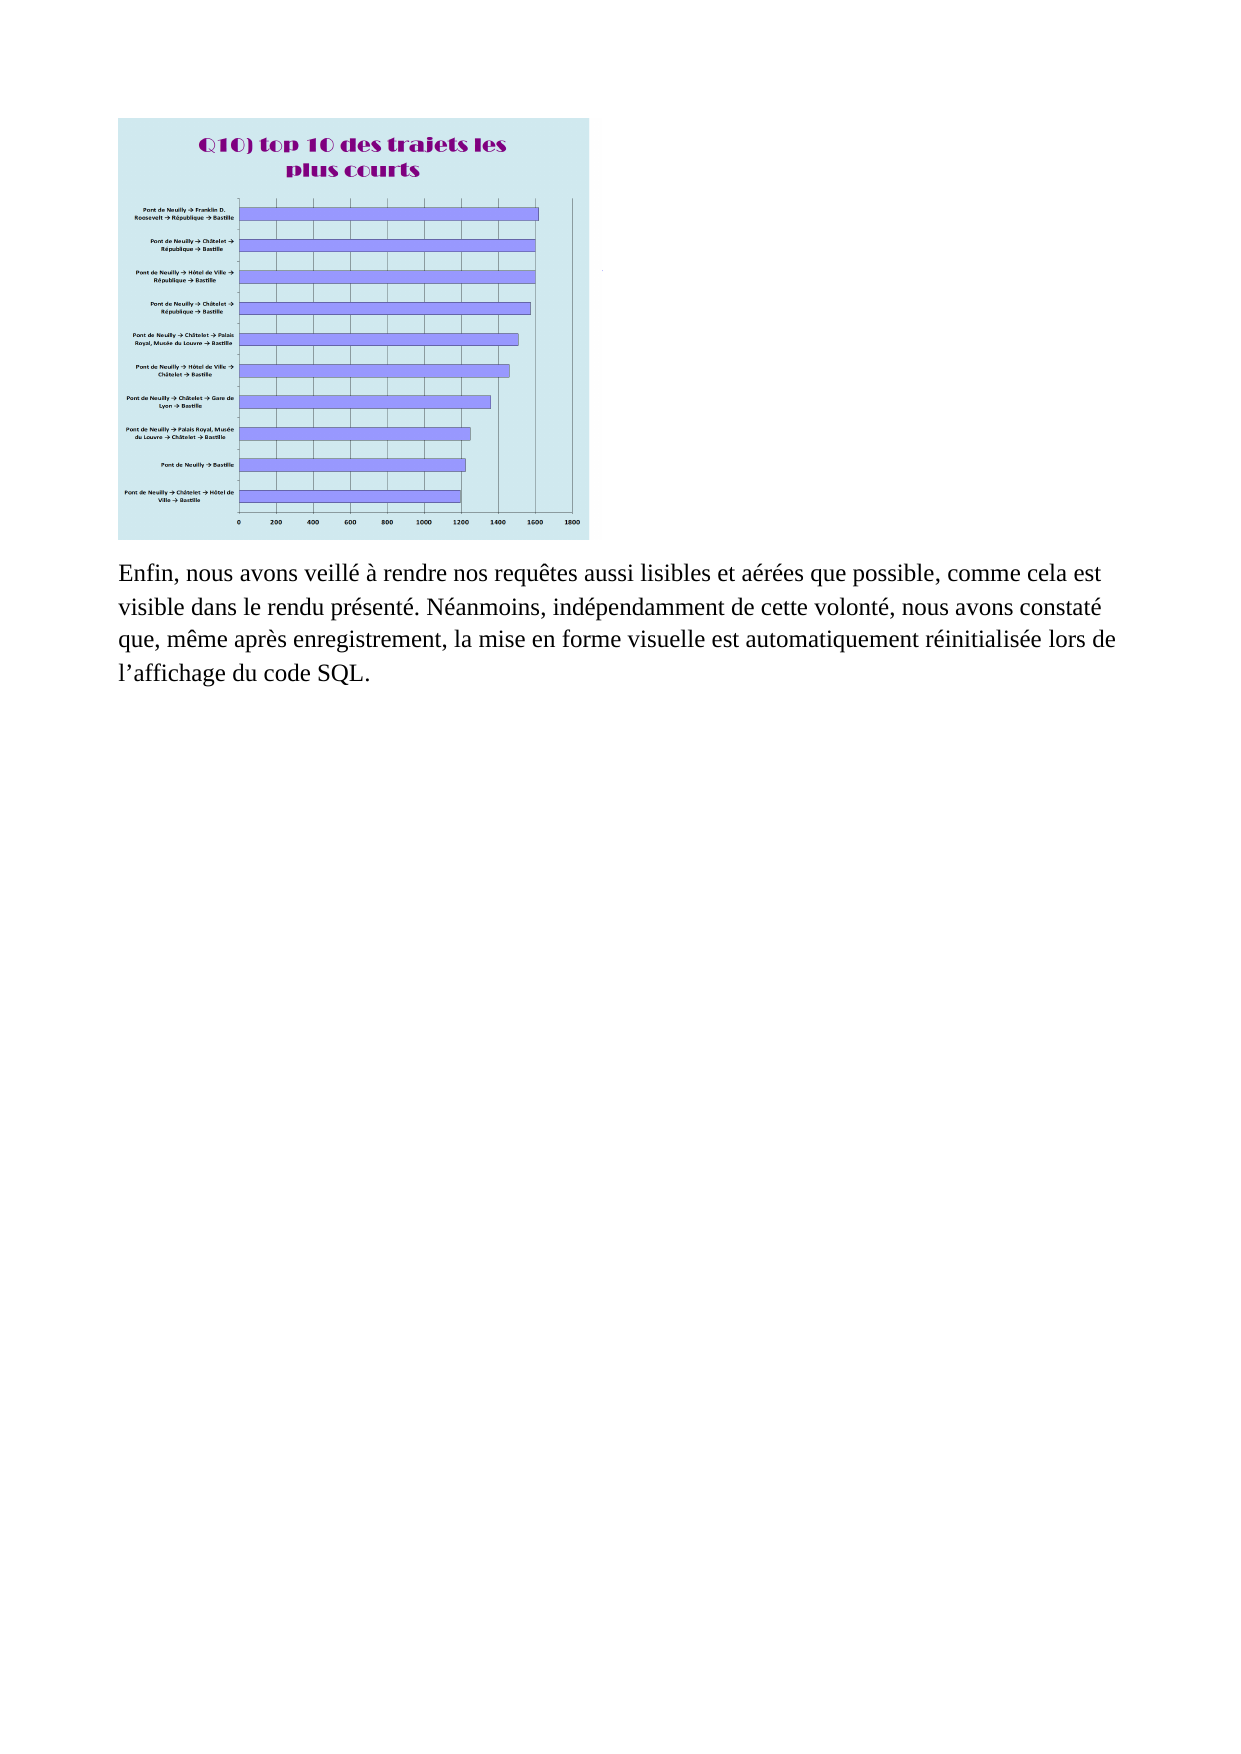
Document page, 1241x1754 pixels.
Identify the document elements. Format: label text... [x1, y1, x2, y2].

text Enfin, nous avons veillé à rendre nos requêtes aussi lisibles et aérées que possible, comme cela est visible dans le rendu présenté. Néanmoins, indépendamment de cette volonté, nous avons constaté que, même après enregistrement, la mise en forme visuelle est automatiquement réinitialisée lors de l’affichage du code SQL. [118, 558, 1122, 686]
